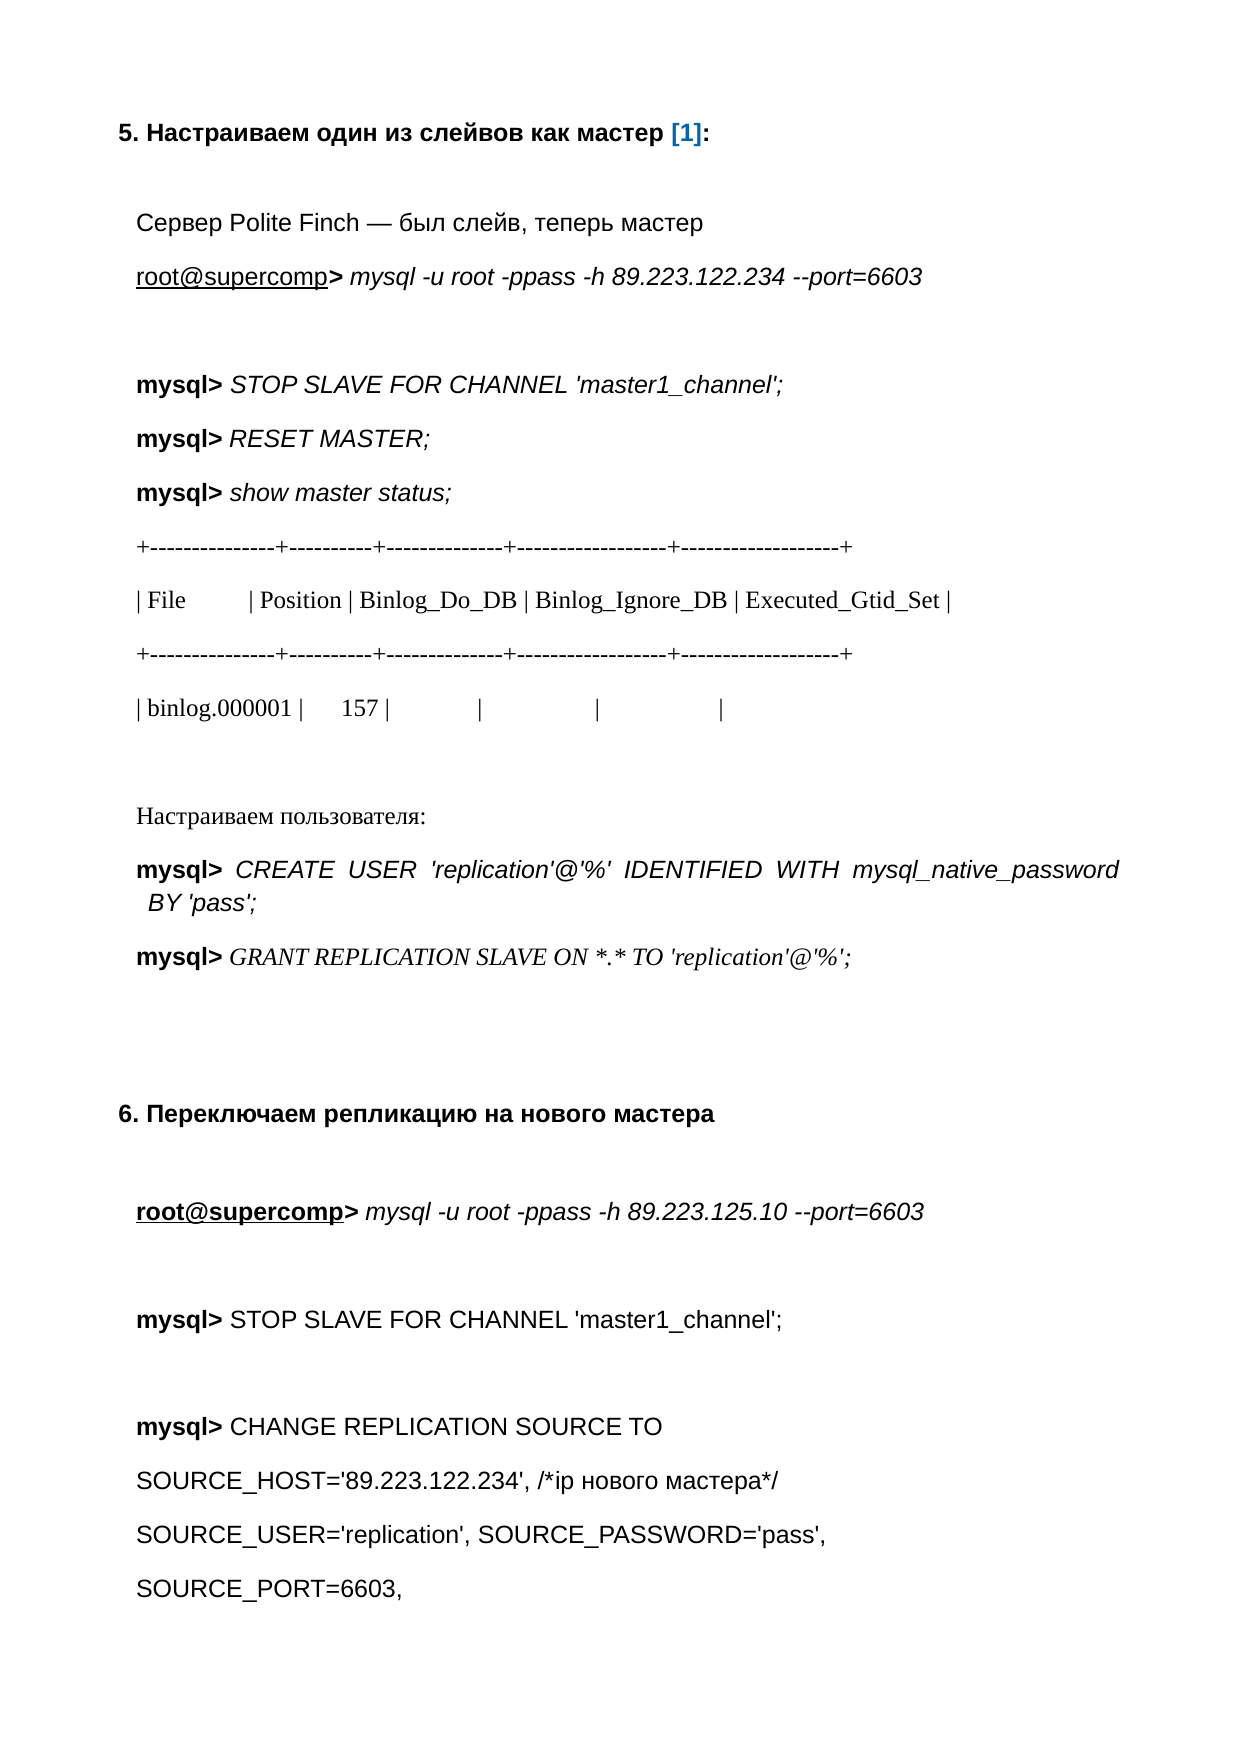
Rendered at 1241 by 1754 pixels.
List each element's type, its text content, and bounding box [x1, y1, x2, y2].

text +---------------+----------+--------------+------------------+-------------------+ [136, 532, 1122, 560]
text mysql> GRANT REPLICATION SLAVE ON *.* TO 'replication'@'%'; [136, 942, 1122, 971]
text mysql> STOP SLAVE FOR CHANNEL 'master1_channel'; [136, 370, 1122, 399]
subtitle 6. Переключаем репликацию на нового мастера [118, 1099, 1122, 1128]
text root@supercomp> mysql -u root -ppass -h 89.223.125.10 --port=6603 [136, 1197, 1122, 1226]
text Сервер Polite Finch — был слейв, теперь мастер [136, 208, 1122, 237]
text mysql> show master status; [136, 478, 1122, 507]
text root@supercomp> mysql -u root -ppass -h 89.223.122.234 --port=6603 [136, 262, 1122, 291]
text SOURCE_HOST='89.223.122.234', /*ip нового мастера*/ [136, 1466, 1122, 1495]
text +---------------+----------+--------------+------------------+-------------------+ [136, 639, 1122, 668]
text mysql> STOP SLAVE FOR CHANNEL 'master1_channel'; [136, 1304, 1122, 1333]
subtitle 5. Настраиваем один из слейвов как мастер [1]: [118, 118, 1122, 147]
text | File | Position | Binlog_Do_DB | Binlog_Ignore_DB | Executed_Gtid_Set | [136, 586, 1122, 614]
text | binlog.000001 | 157 | | | | [136, 693, 1122, 722]
text mysql> CREATE USER 'replication'@'%' IDENTIFIED WITH mysql_native_password BY 'pass'; [136, 855, 1122, 917]
text mysql> RESET MASTER; [136, 424, 1122, 453]
text SOURCE_PORT=6603, [136, 1574, 1122, 1603]
text Настраиваем пользователя: [136, 801, 1122, 830]
text SOURCE_USER='replication', SOURCE_PASSWORD='pass', [136, 1520, 1122, 1549]
text mysql> CHANGE REPLICATION SOURCE TO [136, 1412, 1122, 1441]
